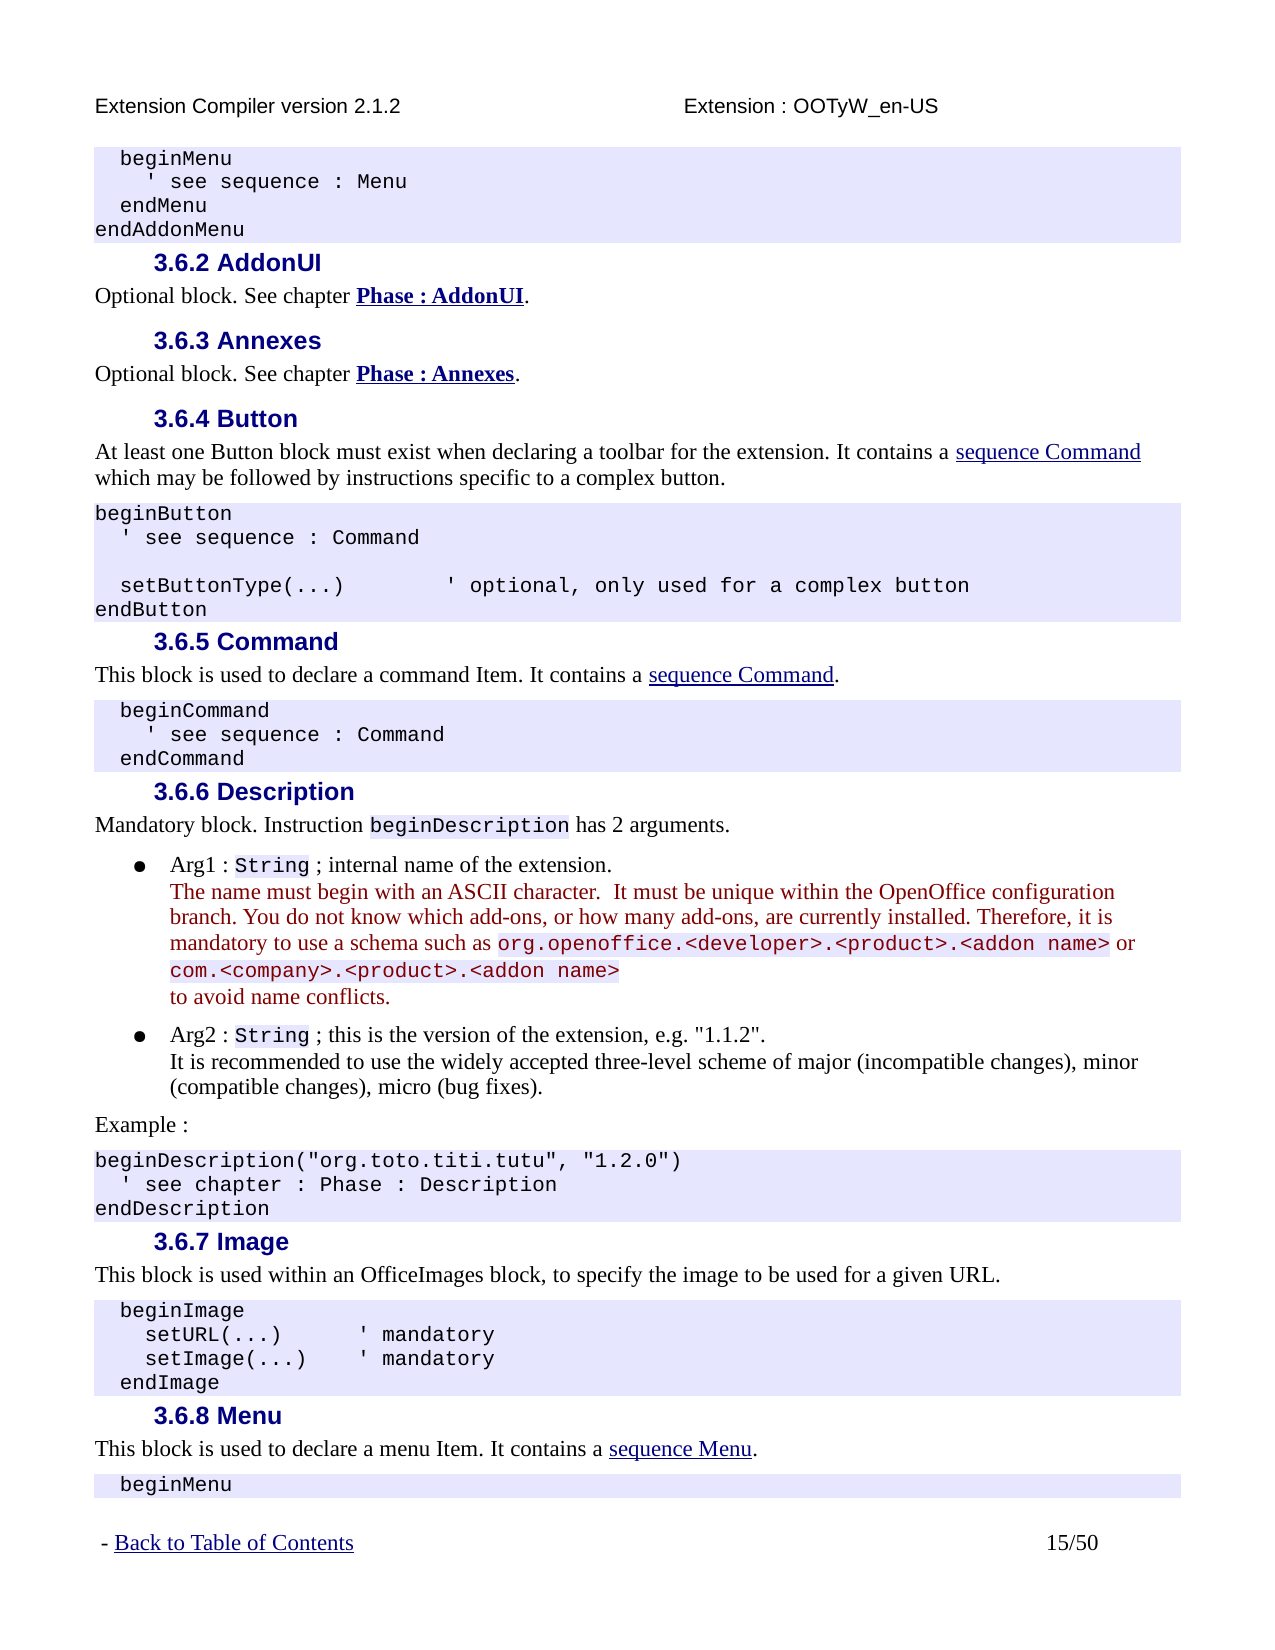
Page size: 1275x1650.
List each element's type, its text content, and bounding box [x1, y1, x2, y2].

text Example : [94, 1112, 1181, 1138]
text ' see sequence : Menu [94, 171, 1181, 195]
text beginButton [94, 503, 1181, 527]
text ' see sequence : Command [94, 724, 1181, 748]
text beginMenu [94, 1474, 1181, 1498]
text beginCommand [94, 700, 1181, 724]
subtitle Image [153, 1228, 1181, 1256]
text This block is used to declare a menu Item. It contains a sequence Menu. [94, 1436, 1181, 1461]
subtitle Command [153, 628, 1181, 656]
text setURL(...) ' mandatory [94, 1324, 1181, 1348]
text Optional block. See chapter Phase : Annexes. [94, 361, 1181, 387]
list Arg1 : String ; internal name of the extension. The name must begin with an ASCII character. It must be unique within the OpenOffice configuration branch. You do not know which add-ons, or how many add-ons, are currently installed. Therefore, it is mandatory to use a schema such as org.openoffice.<developer>.<product>.<addon name> or com.<company>.<product>.<addon name> to avoid name conflicts. [132, 852, 1181, 1009]
subtitle Button [153, 405, 1181, 433]
text beginMenu [94, 147, 1181, 171]
text Optional block. See chapter Phase : AddonUI. [94, 283, 1181, 309]
text endDescription [94, 1198, 1181, 1222]
text This block is used within an OfficeImages block, to specify the image to be used for a given URL. [94, 1262, 1181, 1287]
subtitle Description [153, 778, 1181, 806]
text endAddonMenu [94, 219, 1181, 243]
text ' see chapter : Phase : Description [94, 1174, 1181, 1198]
subtitle Menu [153, 1402, 1181, 1430]
text beginImage [94, 1300, 1181, 1324]
list Arg2 : String ; this is the version of the extension, e.g. "1.1.2". It is recommended to use the widely accepted three-level scheme of major (incompatible changes), minor (compatible changes), micro (bug fixes). [132, 1022, 1181, 1099]
text ' see sequence : Command [94, 527, 1181, 551]
text setImage(...) ' mandatory [94, 1348, 1181, 1372]
text endCommand [94, 748, 1181, 772]
text At least one Button block must exist when declaring a toolbar for the extension. It contains a sequence Command which may be followed by instructions specific to a complex button. [94, 439, 1181, 490]
subtitle AddonUI [153, 249, 1181, 277]
text endImage [94, 1372, 1181, 1396]
text This block is used to declare a command Item. It contains a sequence Command. [94, 662, 1181, 688]
text beginDescription("org.toto.titi.tutu", "1.2.0") [94, 1150, 1181, 1174]
text Mandatory block. Instruction beginDescription has 2 arguments. [94, 812, 1181, 839]
subtitle Annexes [153, 327, 1181, 355]
text setButtonType(...) ' optional, only used for a complex button [94, 574, 1181, 598]
text endButton [94, 598, 1181, 622]
text endMenu [94, 195, 1181, 219]
